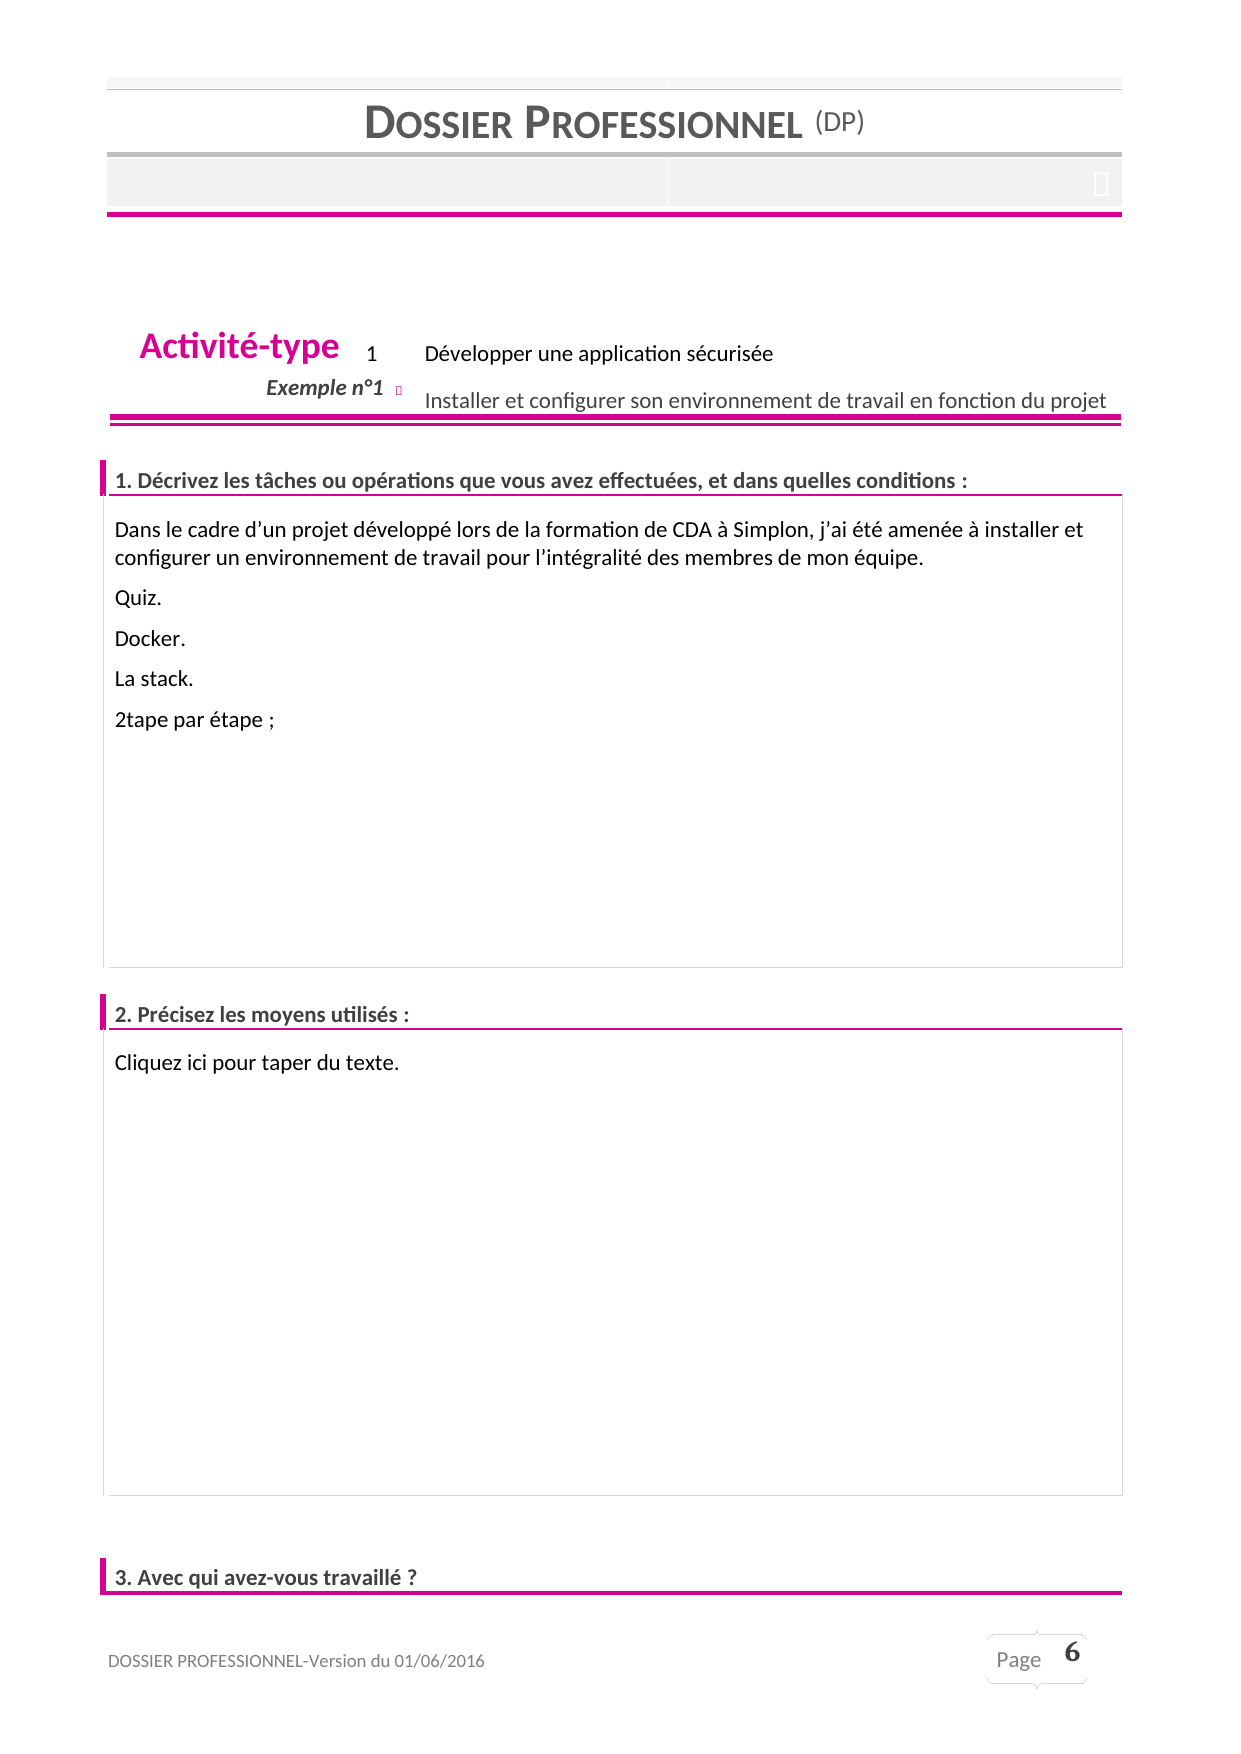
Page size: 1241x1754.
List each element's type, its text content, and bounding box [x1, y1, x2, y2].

table_cell [103, 1495, 1122, 1557]
table_cell [413, 414, 1122, 460]
table_cell Développer une application sécurisée [413, 316, 1122, 367]
table_cell 2. Précisez les moyens utilisés : [106, 994, 1122, 1028]
table_cell Dans le cadre d’un projet développé lors de la formation de CDA à Simplon, j’ai été amenée à installer et configurer un environnement de travail pour l’intégralité des membres de mon équipe. Quiz. Docker. La stack. 2tape par étape ; [104, 494, 1122, 967]
table_cell 1 [354, 316, 413, 367]
table_cell Cliquez ici pour taper du texte. [104, 1028, 1122, 1494]
table_header [354, 245, 413, 316]
table_cell Installer et configurer son environnement de travail en fonction du projet [413, 368, 1122, 414]
table_cell [103, 967, 1122, 994]
table_header [103, 245, 354, 316]
table_header [413, 245, 1122, 316]
table_cell Exemple n°1  [103, 368, 413, 414]
table_cell Activité-type [103, 316, 354, 367]
table_cell [103, 414, 413, 460]
table_cell 1. Décrivez les tâches ou opérations que vous avez effectuées, et dans quelles conditions : [106, 460, 1122, 494]
table_cell 3. Avec qui avez-vous travaillé ? [106, 1558, 1122, 1591]
